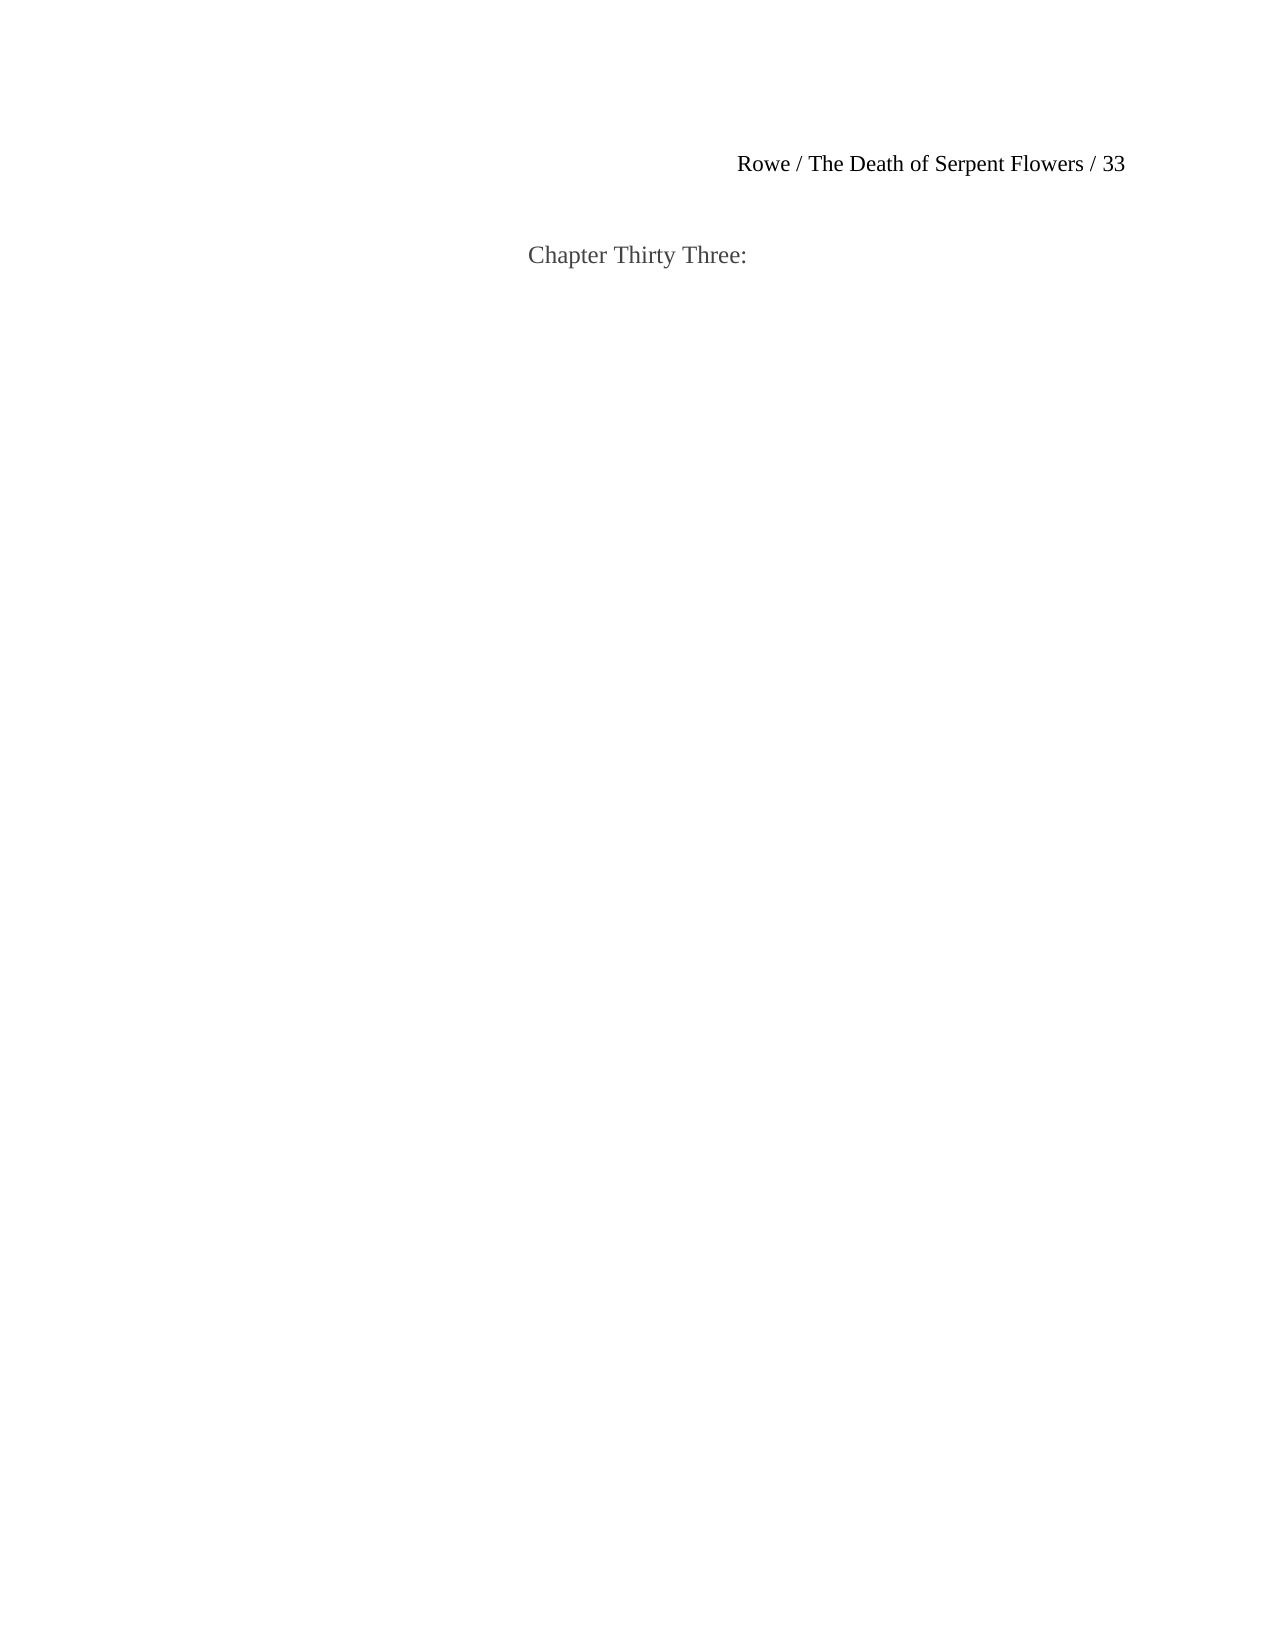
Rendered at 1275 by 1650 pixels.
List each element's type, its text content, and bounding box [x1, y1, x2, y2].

subtitle Chapter Thirty Three: [150, 240, 1125, 268]
